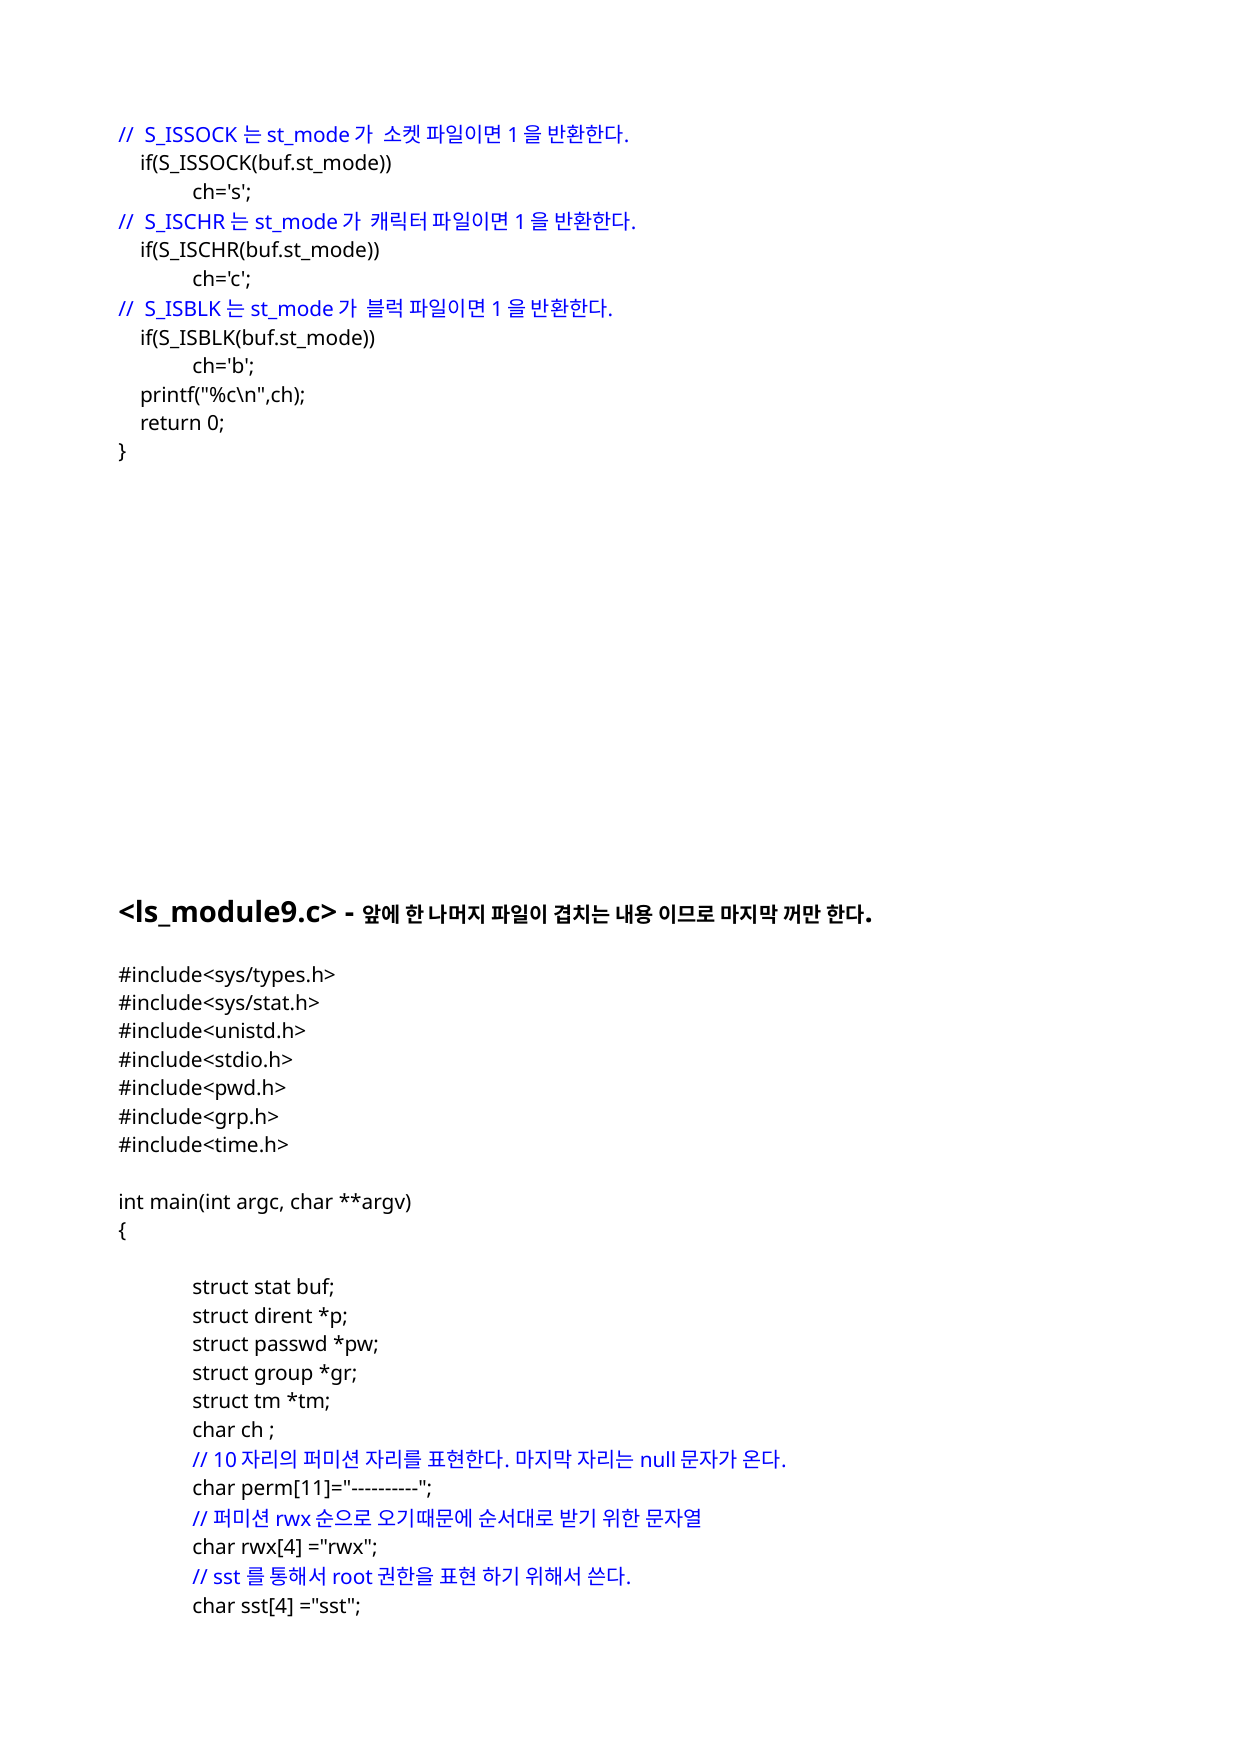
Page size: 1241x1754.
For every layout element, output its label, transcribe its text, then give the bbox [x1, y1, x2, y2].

text ch='b'; [118, 351, 1122, 380]
text <ls_module9.c> - 앞에 한 나머지 파일이 겹치는 내용 이므로 마지막 꺼만 한다. [118, 892, 1122, 931]
text char perm[11]="----------"; [118, 1473, 1122, 1502]
text char ch ; [118, 1415, 1122, 1443]
text { [118, 1216, 1122, 1244]
text #include<sys/stat.h> [118, 988, 1122, 1017]
text // 10자리의 퍼미션 자리를 표현한다. 마지막 자리는 null문자가 온다. [118, 1443, 1122, 1473]
text // S_ISCHR 는 st_mode가 캐릭터 파일이면 1을 반환한다. [118, 205, 1122, 236]
text if(S_ISSOCK(buf.st_mode)) [118, 148, 1122, 177]
text struct passwd *pw; [118, 1329, 1122, 1358]
text char rwx[4] ="rwx"; [118, 1532, 1122, 1561]
text // S_ISSOCK 는 st_mode가 소켓 파일이면 1을 반환한다. [118, 118, 1122, 148]
text ch='s'; [118, 177, 1122, 205]
text #include<grp.h> [118, 1102, 1122, 1130]
text ch='c'; [118, 264, 1122, 292]
text struct group *gr; [118, 1358, 1122, 1386]
text #include<unistd.h> [118, 1017, 1122, 1045]
text if(S_ISBLK(buf.st_mode)) [118, 323, 1122, 351]
text printf("%c\n",ch); [118, 380, 1122, 408]
text // sst 를 통해서 root권한을 표현 하기 위해서 쓴다. [118, 1561, 1122, 1591]
text int main(int argc, char **argv) [118, 1187, 1122, 1216]
text #include<time.h> [118, 1130, 1122, 1159]
text // S_ISBLK 는 st_mode가 블럭 파일이면 1을 반환한다. [118, 292, 1122, 323]
text struct dirent *p; [118, 1301, 1122, 1329]
text #include<sys/types.h> [118, 960, 1122, 988]
text return 0; [118, 408, 1122, 437]
text struct stat buf; [118, 1272, 1122, 1301]
text if(S_ISCHR(buf.st_mode)) [118, 236, 1122, 264]
text } [118, 437, 1122, 465]
text #include<stdio.h> [118, 1045, 1122, 1073]
text #include<pwd.h> [118, 1073, 1122, 1102]
text // 퍼미션 rwx순으로 오기때문에 순서대로 받기 위한 문자열 [118, 1502, 1122, 1532]
text char sst[4] ="sst"; [118, 1591, 1122, 1619]
text struct tm *tm; [118, 1386, 1122, 1415]
